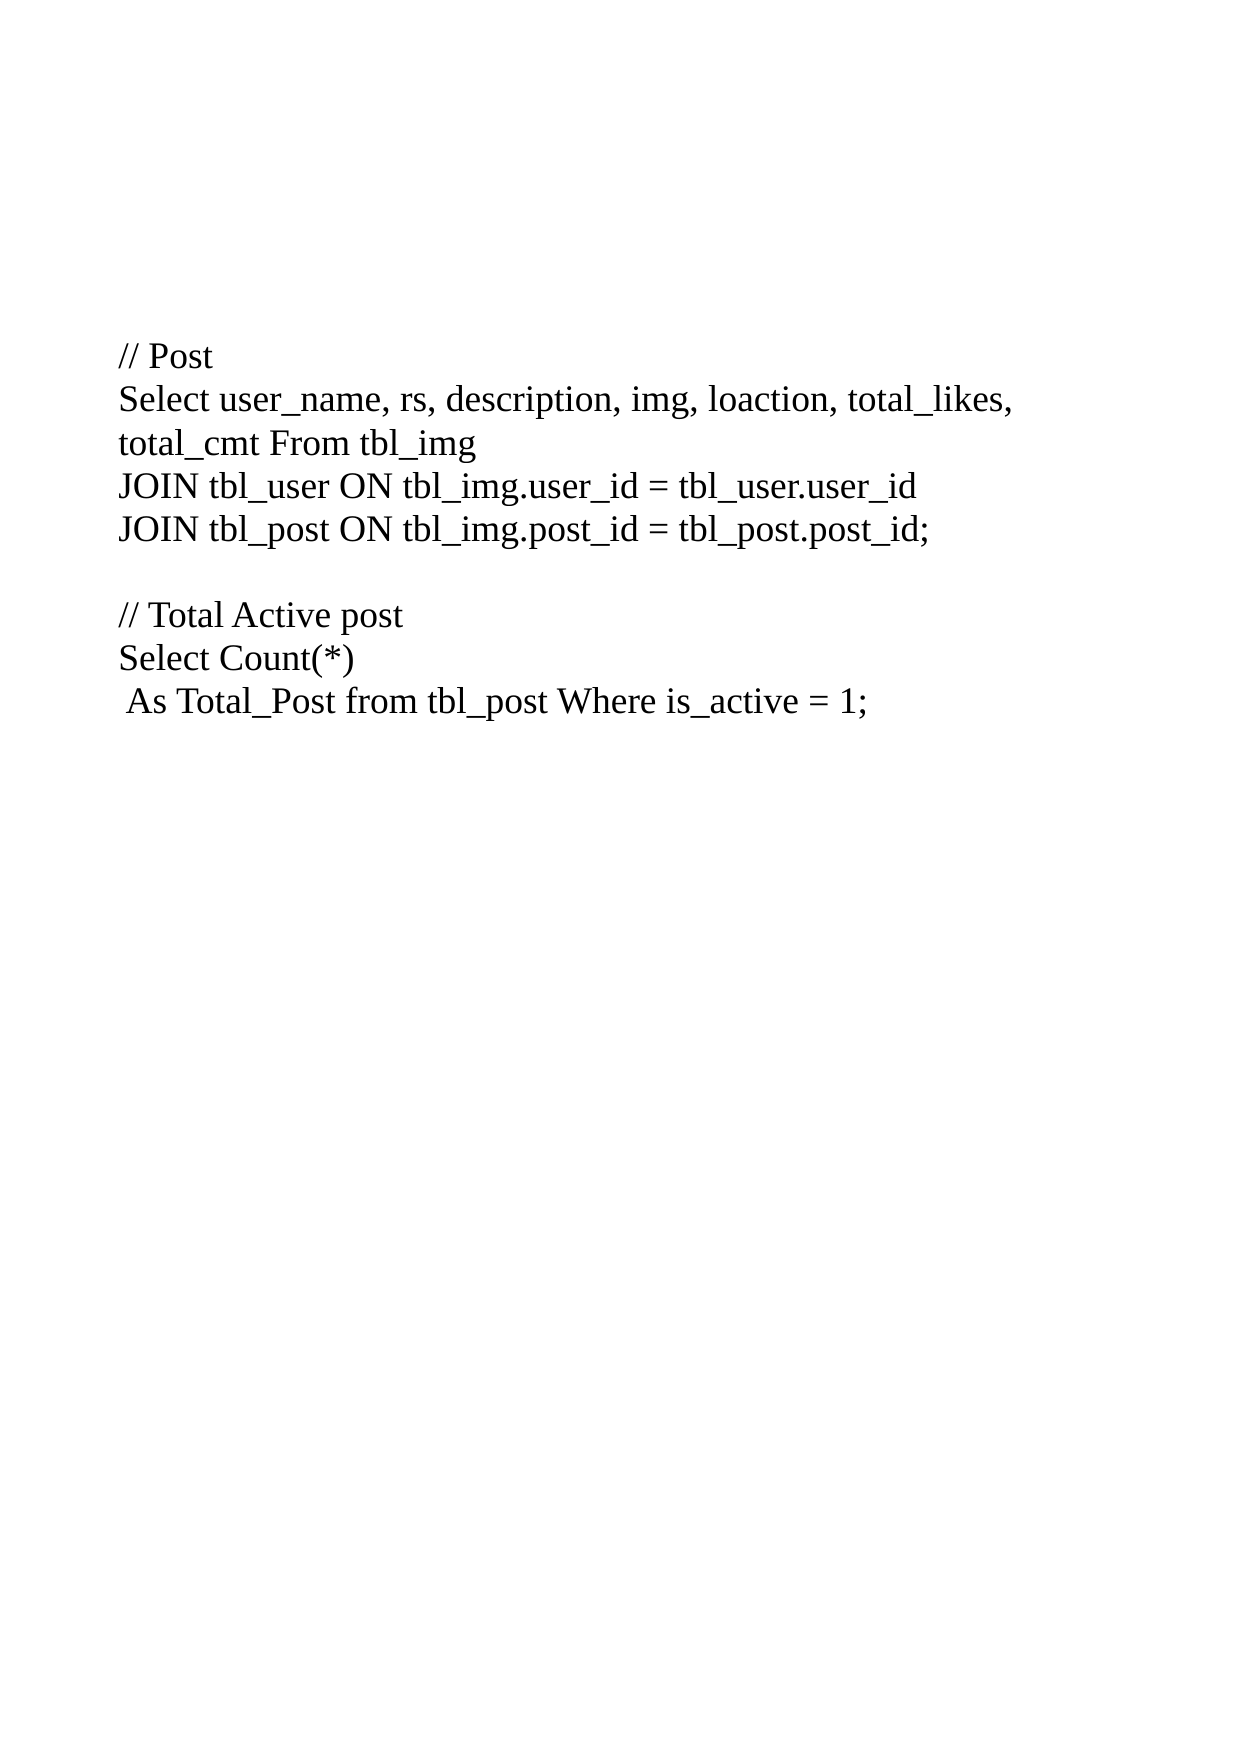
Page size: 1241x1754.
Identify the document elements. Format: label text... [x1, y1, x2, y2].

text // Post [118, 334, 1122, 377]
text Select user_name, rs, description, img, loaction, total_likes, total_cmt From tbl_img [118, 377, 1122, 463]
text Select Count(*) [118, 636, 1122, 679]
text JOIN tbl_user ON tbl_img.user_id = tbl_user.user_id [118, 463, 1122, 506]
text JOIN tbl_post ON tbl_img.post_id = tbl_post.post_id; [118, 506, 1122, 549]
text // Total Active post [118, 592, 1122, 636]
text As Total_Post from tbl_post Where is_active = 1; [118, 679, 1122, 722]
